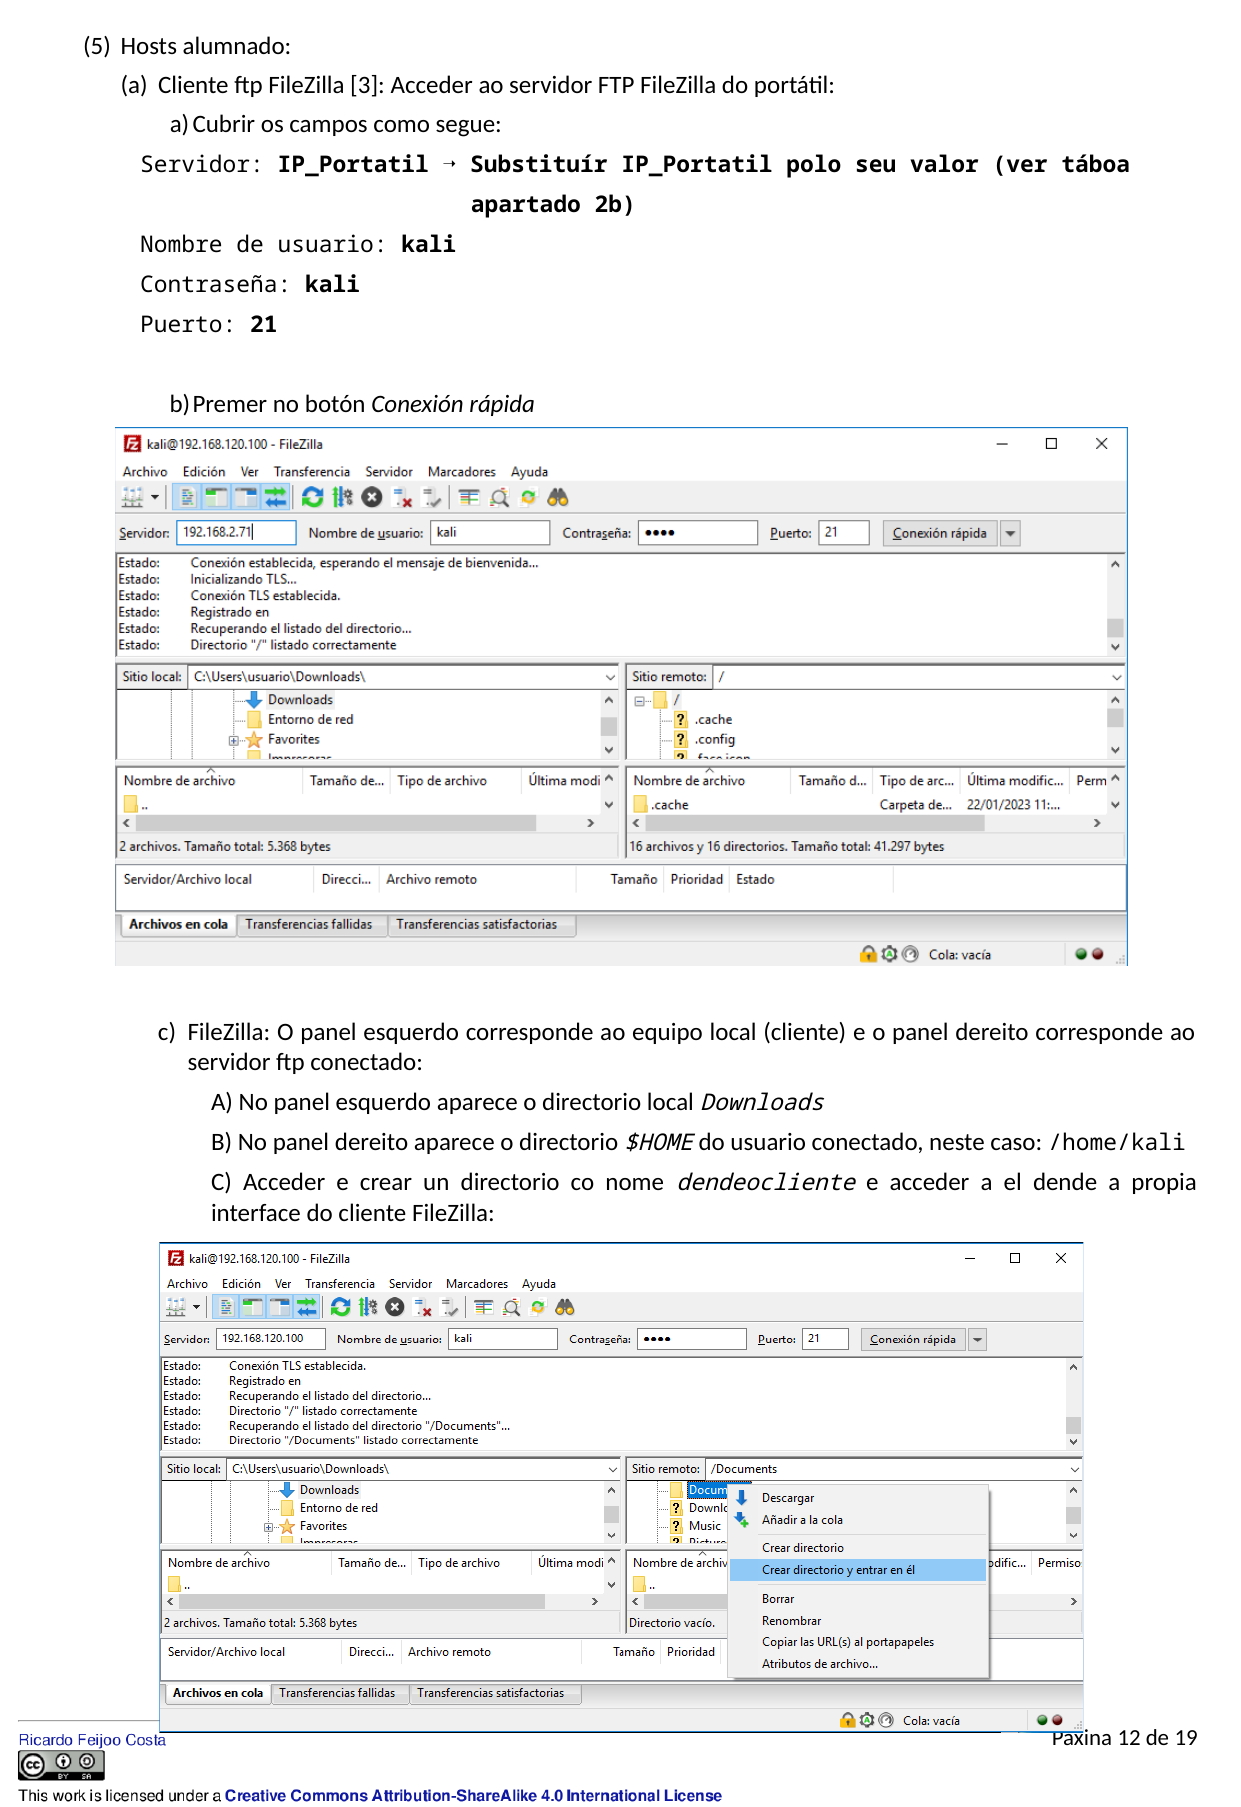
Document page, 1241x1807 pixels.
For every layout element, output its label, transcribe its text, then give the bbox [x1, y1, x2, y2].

list apartado 2b) [471, 188, 1197, 219]
list Servidor: IP_Portatil ➝ Substituír IP_Portatil polo seu valor (ver táboa [104, 148, 1197, 179]
list A) No panel esquerdo aparece o directorio local Downloads [175, 1086, 1197, 1117]
list Cubrir os campos como segue: [169, 108, 1197, 139]
list Premer no botón Conexión rápida [169, 388, 1197, 418]
list Contraseña: kali [104, 268, 1197, 299]
list FileZilla: O panel esquerdo corresponde ao equipo local (cliente) e o panel dereito corresponde ao servidor ftp conectado: [158, 1016, 1197, 1077]
list Nombre de usuario: kali [104, 228, 1197, 259]
list C) Acceder e crear un directorio co nome dendeocliente e acceder a el dende a propia interface do cliente FileZilla: [175, 1166, 1197, 1228]
picture [115, 427, 1128, 966]
list Hosts alumnado: [83, 30, 1197, 60]
list Cliente ftp FileZilla [3]: Acceder ao servidor FTP FileZilla do portátil: [120, 69, 1197, 100]
list Puerto: 21 [104, 308, 1197, 339]
picture [8, 1242, 1084, 1806]
list B) No panel dereito aparece o directorio $HOME do usuario conectado, neste caso: /home/kali [175, 1126, 1197, 1157]
